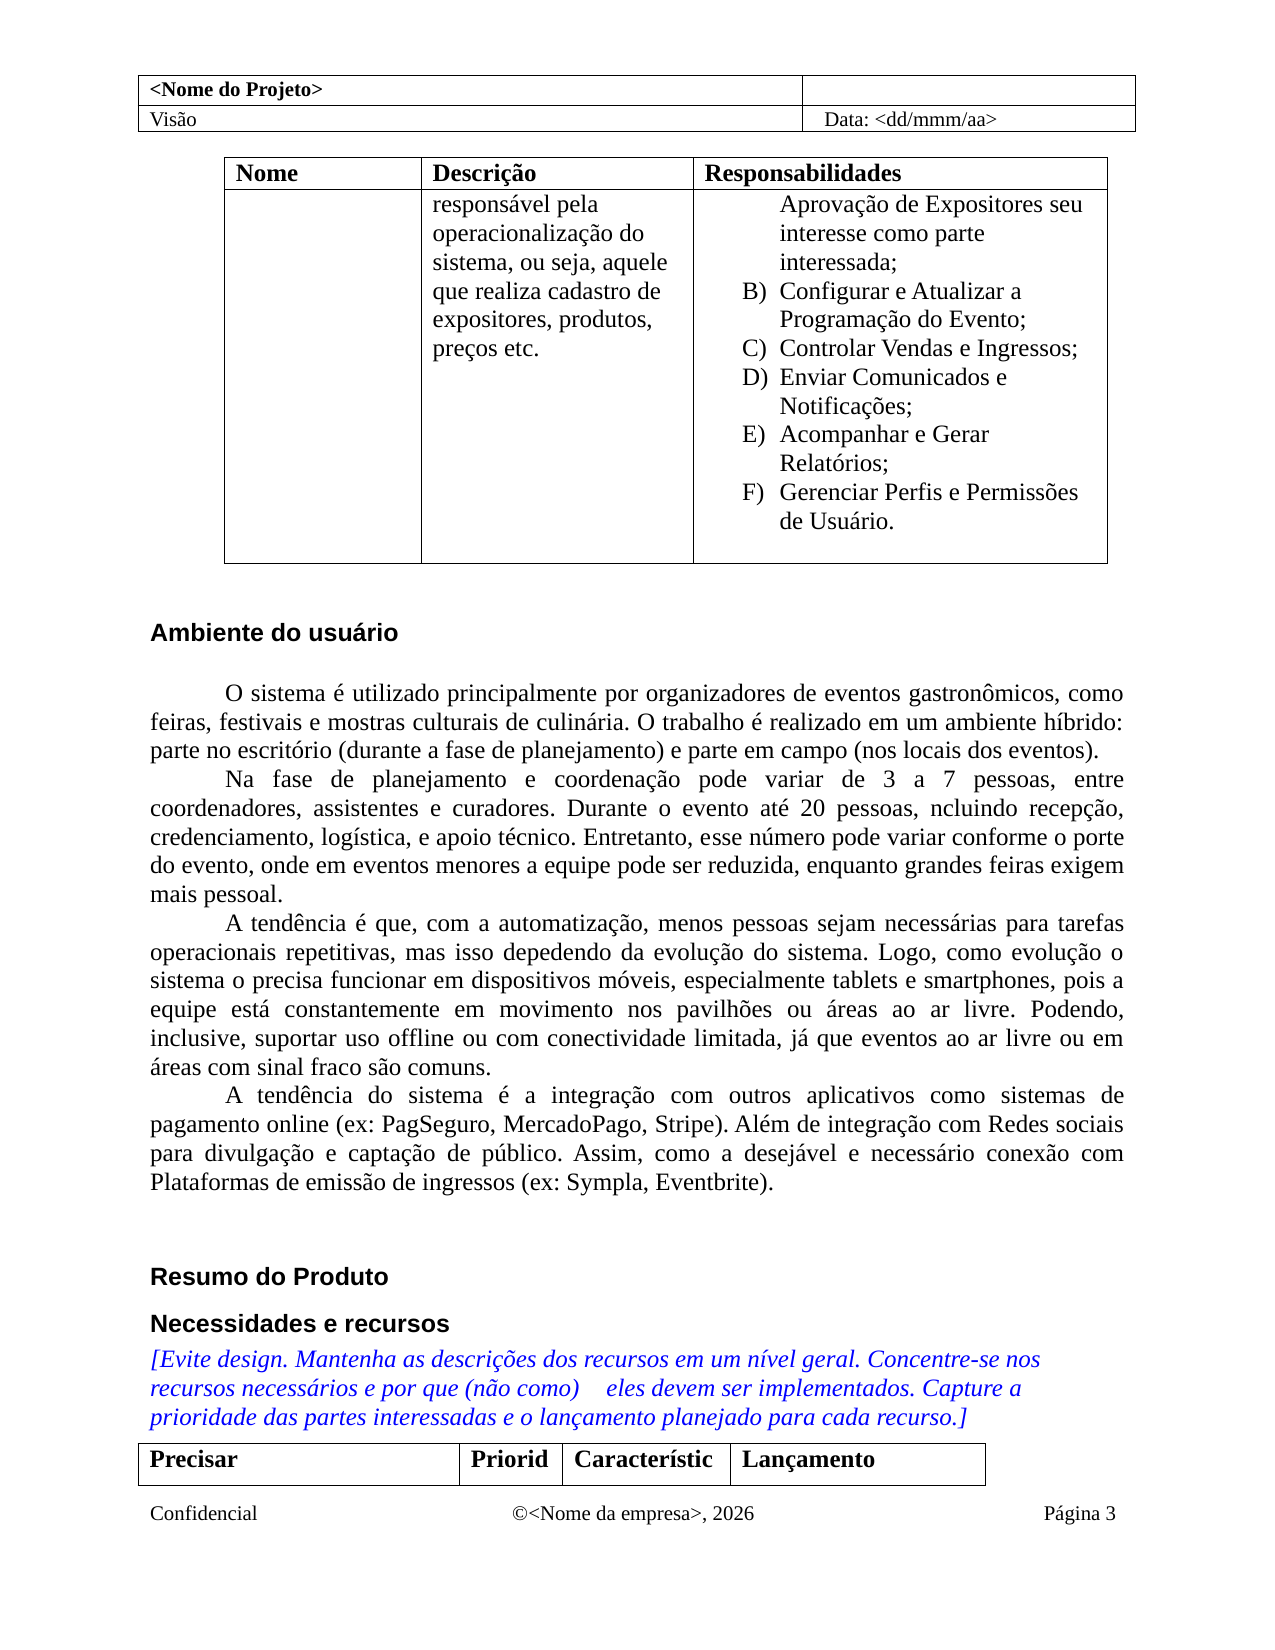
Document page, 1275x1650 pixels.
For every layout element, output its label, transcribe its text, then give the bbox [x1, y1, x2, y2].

table_header Lançamento [731, 1444, 985, 1485]
table_cell [225, 190, 421, 563]
table_header Responsabilidades [694, 158, 1107, 188]
subtitle Resumo do Produto [150, 1262, 1125, 1291]
table_header Nome [225, 158, 421, 188]
text Na fase de planejamento e coordenação pode variar de 3 a 7 pessoas, entre coordenadores, assistentes e curadores. Durante o evento até 20 pessoas, ncluindo recepção, credenciamento, logística, e apoio técnico. Entretanto, esse número pode variar conforme o porte do evento, onde em eventos menores a equipe pode ser reduzida, enquanto grandes feiras exigem mais pessoal. [150, 764, 1125, 908]
subtitle Necessidades e recursos [150, 1309, 1125, 1338]
text O sistema é utilizado principalmente por organizadores de eventos gastronômicos, como feiras, festivais e mostras culturais de culinária. O trabalho é realizado em um ambiente híbrido: parte no escritório (durante a fase de planejamento) e parte em campo (nos locais dos eventos). [150, 678, 1125, 764]
table_cell Aprovação de Expositores seu interesse como parte interessada; Configurar e Atualizar a Programação do Evento; Controlar Vendas e Ingressos; Enviar Comunicados e Notificações; Acompanhar e Gerar Relatórios; Gerenciar Perfis e Permissões de Usuário. [694, 190, 1107, 563]
table_header Descrição [422, 158, 693, 188]
table_cell responsável pela operacionalização do sistema, ou seja, aquele que realiza cadastro de expositores, produtos, preços etc. [422, 190, 693, 563]
table_header Priorid [460, 1444, 562, 1485]
table_header Característic [563, 1444, 730, 1485]
text A tendência é que, com a automatização, menos pessoas sejam necessárias para tarefas operacionais repetitivas, mas isso depedendo da evolução do sistema. Logo, como evolução o sistema o precisa funcionar em dispositivos móveis, especialmente tablets e smartphones, pois a equipe está constantemente em movimento nos pavilhões ou áreas ao ar livre. Podendo, inclusive, suportar uso offline ou com conectividade limitada, já que eventos ao ar livre ou em áreas com sinal fraco são comuns. [150, 908, 1125, 1081]
text A tendência do sistema é a integração com outros aplicativos como sistemas de pagamento online (ex: PagSeguro, MercadoPago, Stripe). Além de integração com Redes sociais para divulgação e captação de público. Assim, como a desejável e necessário conexão com Plataformas de emissão de ingressos (ex: Sympla, Eventbrite). [150, 1081, 1125, 1196]
subtitle Ambiente do usuário [150, 618, 1125, 647]
table_header Precisar [139, 1444, 459, 1485]
text [Evite design. Mantenha as descrições dos recursos em um nível geral. Concentre-se nos recursos necessários e por que (não como) eles devem ser implementados. Capture a prioridade das partes interessadas e o lançamento planejado para cada recurso.] [150, 1344, 1125, 1431]
